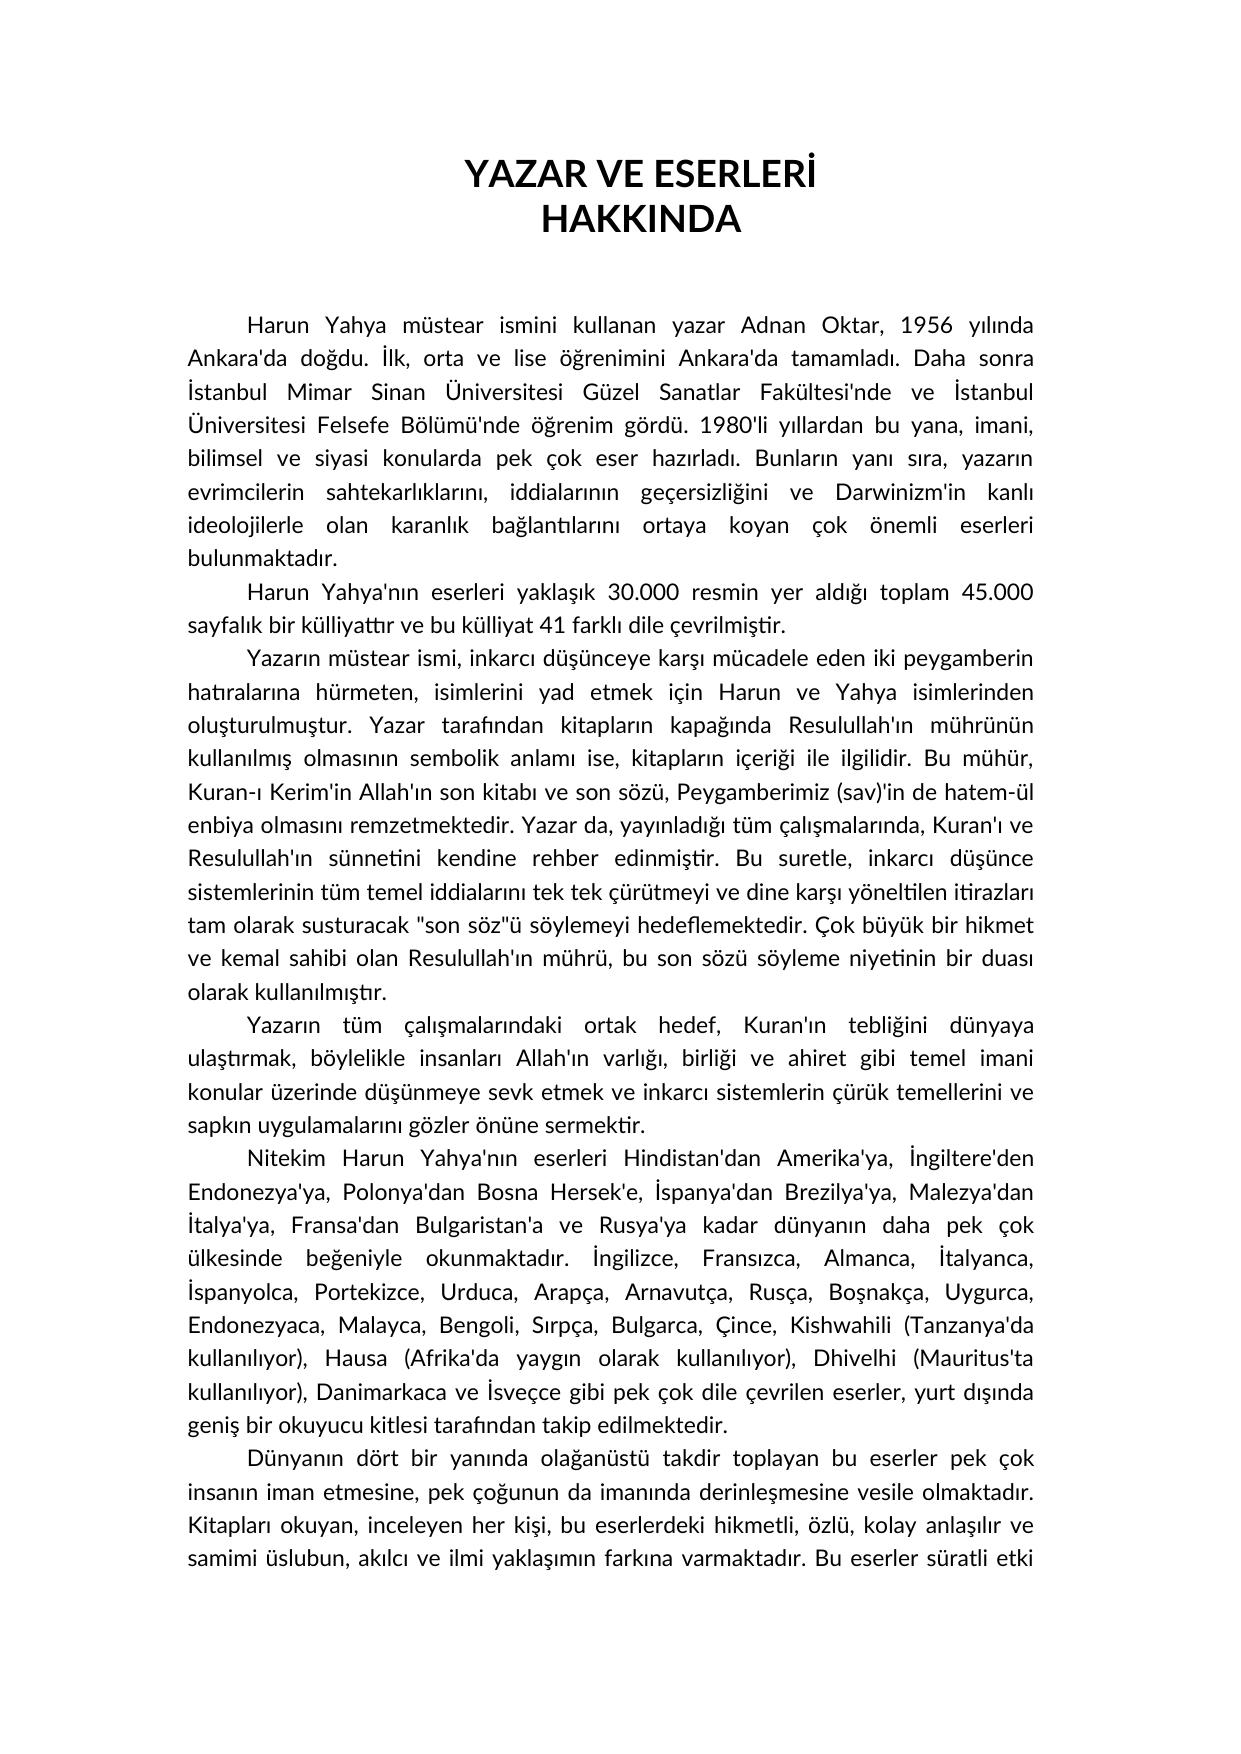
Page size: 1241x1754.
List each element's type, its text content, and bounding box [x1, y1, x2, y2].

text Yazarın müstear ismi, inkarcı düşünceye karşı mücadele eden iki peygamberin hatıralarına hürmeten, isimlerini yad etmek için Harun ve Yahya isimlerinden oluşturulmuştur. Yazar tarafından kitapların kapağında Resulullah'ın mührünün kullanılmış olmasının sembolik anlamı ise, kitapların içeriği ile ilgilidir. Bu mühür, Kuran-ı Kerim'in Allah'ın son kitabı ve son sözü, Peygamberimiz (sav)'in de hatem-ül enbiya olmasını remzetmektedir. Yazar da, yayınladığı tüm çalışmalarında, Kuran'ı ve Resulullah'ın sünnetini kendine rehber edinmiştir. Bu suretle, inkarcı düşünce sistemlerinin tüm temel iddialarını tek tek çürütmeyi ve dine karşı yöneltilen itirazları tam olarak susturacak "son söz"ü söylemeyi hedeflemektedir. Çok büyük bir hikmet ve kemal sahibi olan Resulullah'ın mührü, bu son sözü söyleme niyetinin bir duası olarak kullanılmıştır. [187, 640, 1035, 1007]
text HAKKINDA [187, 195, 1035, 240]
text Nitekim Harun Yahya'nın eserleri Hindistan'dan Amerika'ya, İngiltere'den Endonezya'ya, Polonya'dan Bosna Hersek'e, İspanya'dan Brezilya'ya, Malezya'dan İtalya'ya, Fransa'dan Bulgaristan'a ve Rusya'ya kadar dünyanın daha pek çok ülkesinde beğeniyle okunmaktadır. İngilizce, Fransızca, Almanca, İtalyanca, İspanyolca, Portekizce, Urduca, Arapça, Arnavutça, Rusça, Boşnakça, Uygurca, Endonezyaca, Malayca, Bengoli, Sırpça, Bulgarca, Çince, Kishwahili (Tanzanya'da kullanılıyor), Hausa (Afrika'da yaygın olarak kullanılıyor), Dhivelhi (Mauritus'ta kullanılıyor), Danimarkaca ve İsveçce gibi pek çok dile çevrilen eserler, yurt dışında geniş bir okuyucu kitlesi tarafından takip edilmektedir. [187, 1140, 1035, 1440]
text YAZAR VE ESERLERİ [187, 150, 1035, 195]
text Dünyanın dört bir yanında olağanüstü takdir toplayan bu eserler pek çok insanın iman etmesine, pek çoğunun da imanında derinleşmesine vesile olmaktadır. Kitapları okuyan, inceleyen her kişi, bu eserlerdeki hikmetli, özlü, kolay anlaşılır ve samimi üslubun, akılcı ve ilmi yaklaşımın farkına varmaktadır. Bu eserler süratli etki [187, 1440, 1035, 1573]
text Yazarın tüm çalışmalarındaki ortak hedef, Kuran'ın tebliğini dünyaya ulaştırmak, böylelikle insanları Allah'ın varlığı, birliği ve ahiret gibi temel imani konular üzerinde düşünmeye sevk etmek ve inkarcı sistemlerin çürük temellerini ve sapkın uygulamalarını gözler önüne sermektir. [187, 1007, 1035, 1140]
text Harun Yahya'nın eserleri yaklaşık 30.000 resmin yer aldığı toplam 45.000 sayfalık bir külliyattır ve bu külliyat 41 farklı dile çevrilmiştir. [187, 573, 1035, 640]
text Harun Yahya müstear ismini kullanan yazar Adnan Oktar, 1956 yılında Ankara'da doğdu. İlk, orta ve lise öğrenimini Ankara'da tamamladı. Daha sonra İstanbul Mimar Sinan Üniversitesi Güzel Sanatlar Fakültesi'nde ve İstanbul Üniversitesi Felsefe Bölümü'nde öğrenim gördü. 1980'li yıllardan bu yana, imani, bilimsel ve siyasi konularda pek çok eser hazırladı. Bunların yanı sıra, yazarın evrimcilerin sahtekarlıklarını, iddialarının geçersizliğini ve Darwinizm'in kanlı ideolojilerle olan karanlık bağlantılarını ortaya koyan çok önemli eserleri bulunmaktadır. [187, 307, 1035, 573]
